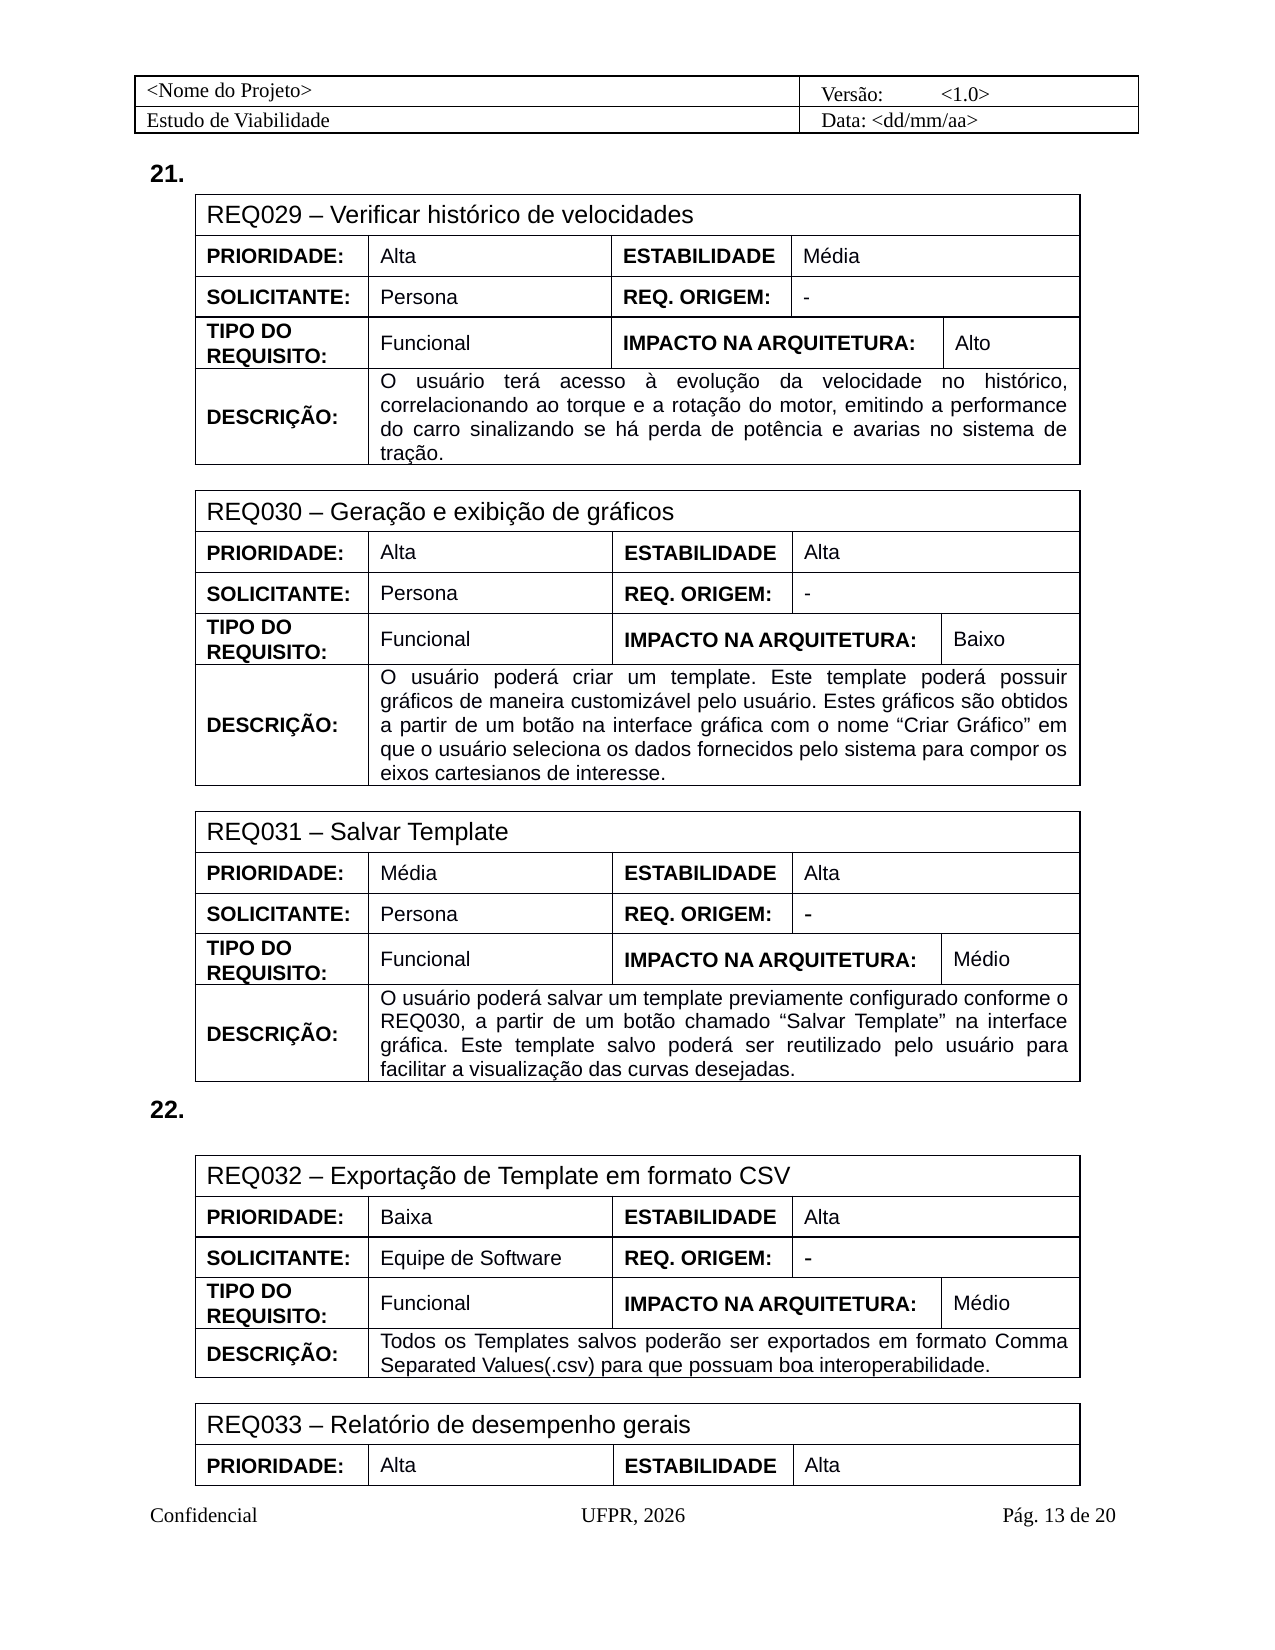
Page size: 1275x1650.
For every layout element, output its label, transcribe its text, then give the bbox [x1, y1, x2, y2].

table_header REQ029 – Verificar histórico de velocidades [196, 195, 1079, 235]
table_header REQ033 – Relatório de desempenho gerais [196, 1404, 1079, 1444]
table_cell Médio [942, 1278, 1079, 1328]
table_cell O usuário poderá salvar um template previamente configurado conforme o REQ030, a partir de um botão chamado “Salvar Template” na interface gráfica. Este template salvo poderá ser reutilizado pelo usuário para facilitar a visualização das curvas desejadas. [369, 985, 1079, 1081]
table_cell IMPACTO NA ARQUITETURA: [613, 614, 941, 664]
table_cell REQ. ORIGEM: [613, 573, 792, 613]
table_cell DESCRIÇÃO: [196, 665, 368, 785]
table_cell SOLICITANTE: [196, 573, 368, 613]
table_cell PRIORIDADE: [196, 1445, 368, 1485]
table_cell - [792, 277, 1079, 316]
table_cell O usuário terá acesso à evolução da velocidade no histórico, correlacionando ao torque e a rotação do motor, emitindo a performance do carro sinalizando se há perda de potência e avarias no sistema de tração. [369, 369, 1079, 464]
table_cell O usuário poderá criar um template. Este template poderá possuir gráficos de maneira customizável pelo usuário. Estes gráficos são obtidos a partir de um botão na interface gráfica com o nome “Criar Gráfico” em que o usuário seleciona os dados fornecidos pelo sistema para compor os eixos cartesianos de interesse. [369, 665, 1079, 785]
table_cell - [793, 894, 1079, 933]
table_cell Alta [793, 532, 1079, 572]
table_header REQ030 – Geração e exibição de gráficos [196, 491, 1079, 531]
table_cell IMPACTO NA ARQUITETURA: [612, 318, 943, 367]
table_cell SOLICITANTE: [196, 894, 368, 933]
table_cell ESTABILIDADE [614, 1445, 793, 1485]
table_cell ESTABILIDADE [613, 853, 792, 892]
table_cell Todos os Templates salvos poderão ser exportados em formato Comma Separated Values(.csv) para que possuam boa interoperabilidade. [369, 1329, 1079, 1377]
table_cell Funcional [369, 614, 612, 664]
table_cell Alta [369, 532, 612, 572]
table_cell DESCRIÇÃO: [196, 985, 368, 1081]
table_cell Funcional [369, 934, 612, 984]
table_cell SOLICITANTE: [196, 1238, 368, 1277]
table_cell Funcional [369, 318, 611, 367]
table_cell Alta [793, 1197, 1079, 1236]
table_cell ESTABILIDADE [613, 1197, 792, 1236]
table_cell Alta [369, 236, 611, 276]
table_cell ESTABILIDADE [612, 236, 791, 276]
table_cell DESCRIÇÃO: [196, 1329, 368, 1377]
table_cell PRIORIDADE: [196, 236, 368, 276]
table_cell Baixa [369, 1197, 612, 1236]
table_cell Funcional [369, 1278, 612, 1328]
table_cell Médio [942, 934, 1079, 984]
table_header REQ032 – Exportação de Template em formato CSV [196, 1156, 1079, 1196]
table_cell PRIORIDADE: [196, 532, 368, 572]
table_cell PRIORIDADE: [196, 1197, 368, 1236]
table_cell TIPO DO REQUISITO: [196, 1278, 368, 1328]
table_cell TIPO DO REQUISITO: [196, 934, 368, 984]
table_cell Persona [369, 277, 611, 316]
table_cell TIPO DO REQUISITO: [196, 614, 368, 664]
table_cell DESCRIÇÃO: [196, 369, 368, 464]
table_cell Alta [794, 1445, 1079, 1485]
table_cell Média [369, 853, 612, 892]
table_cell Equipe de Software [369, 1238, 612, 1277]
table_cell PRIORIDADE: [196, 853, 368, 892]
table_cell REQ. ORIGEM: [613, 894, 792, 933]
table_cell - [793, 573, 1079, 613]
table_cell IMPACTO NA ARQUITETURA: [613, 934, 941, 984]
table_cell Média [792, 236, 1079, 276]
table_cell REQ. ORIGEM: [612, 277, 791, 316]
table_cell Alta [369, 1445, 613, 1485]
table_cell Persona [369, 894, 612, 933]
table_cell - [793, 1238, 1079, 1277]
table_cell Alto [944, 318, 1079, 367]
table_cell Persona [369, 573, 612, 613]
table_cell IMPACTO NA ARQUITETURA: [613, 1278, 941, 1328]
table_cell Baixo [942, 614, 1079, 664]
table_cell REQ. ORIGEM: [613, 1238, 792, 1277]
table_cell SOLICITANTE: [196, 277, 368, 316]
table_cell TIPO DO REQUISITO: [196, 318, 368, 367]
table_cell ESTABILIDADE [613, 532, 792, 572]
table_cell Alta [793, 853, 1079, 892]
table_header REQ031 – Salvar Template [196, 812, 1079, 852]
